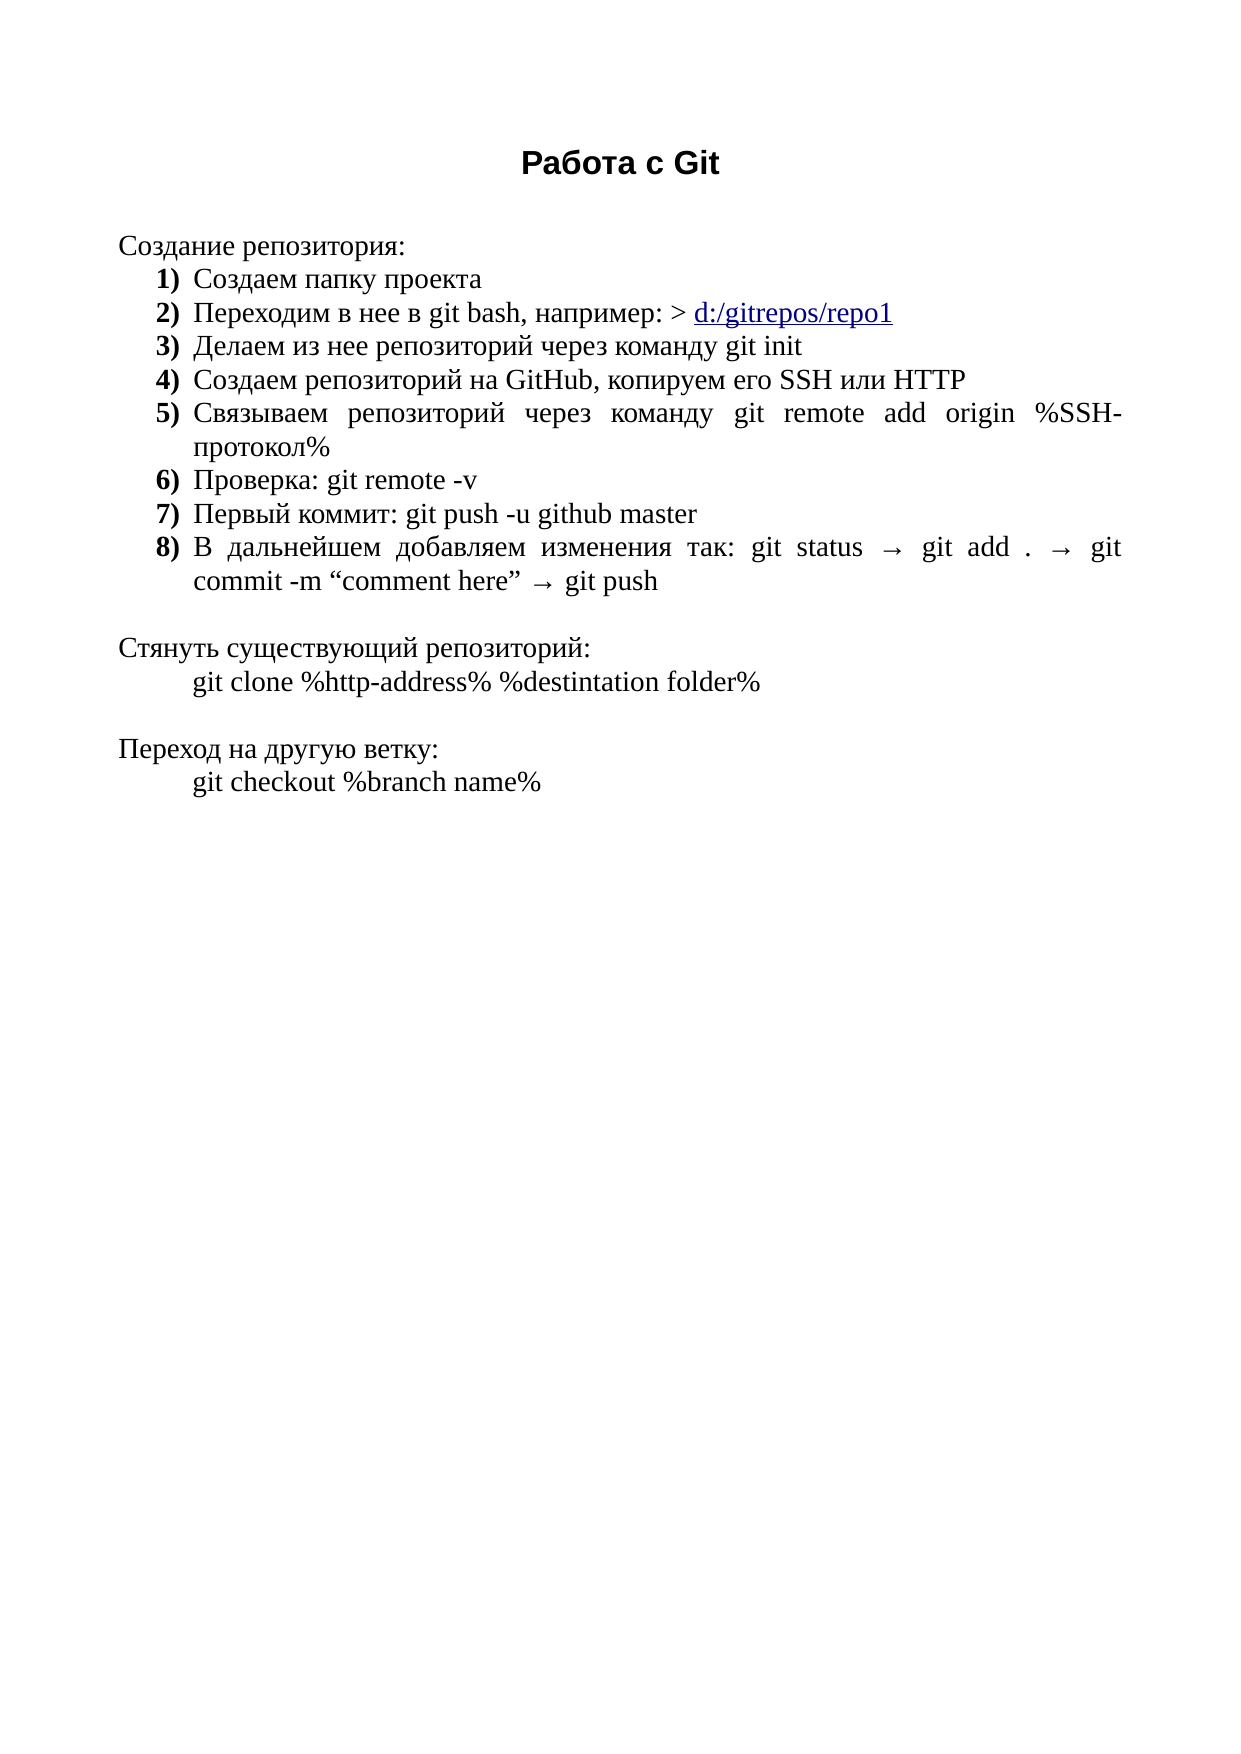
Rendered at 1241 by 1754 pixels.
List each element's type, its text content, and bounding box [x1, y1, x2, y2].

list В дальнейшем добавляем изменения так: git status → git add . → git commit -m “comment here” → git push [156, 529, 1122, 597]
list Первый коммит: git push -u github master [156, 496, 1122, 529]
list Делаем из нее репозиторий через команду git init [156, 328, 1122, 362]
text Создание репозитория: [118, 228, 1122, 261]
text Переход на другую ветку: [118, 731, 1122, 764]
list Переходим в нее в git bash, например: > d:/gitrepos/repo1 [156, 295, 1122, 328]
text Стянуть существующий репозиторий: [118, 630, 1122, 664]
list Связываем репозиторий через команду git remote add origin %SSH-протокол% [156, 395, 1122, 462]
text git clone %http-address% %destintation folder% [118, 664, 1122, 697]
list Создаем репозиторий на GitHub, копируем его SSH или HTTP [156, 362, 1122, 395]
text git checkout %branch name% [118, 764, 1122, 798]
list Проверка: git remote -v [156, 462, 1122, 496]
list Создаем папку проекта [156, 261, 1122, 295]
subtitle Работа с Git [118, 143, 1122, 182]
